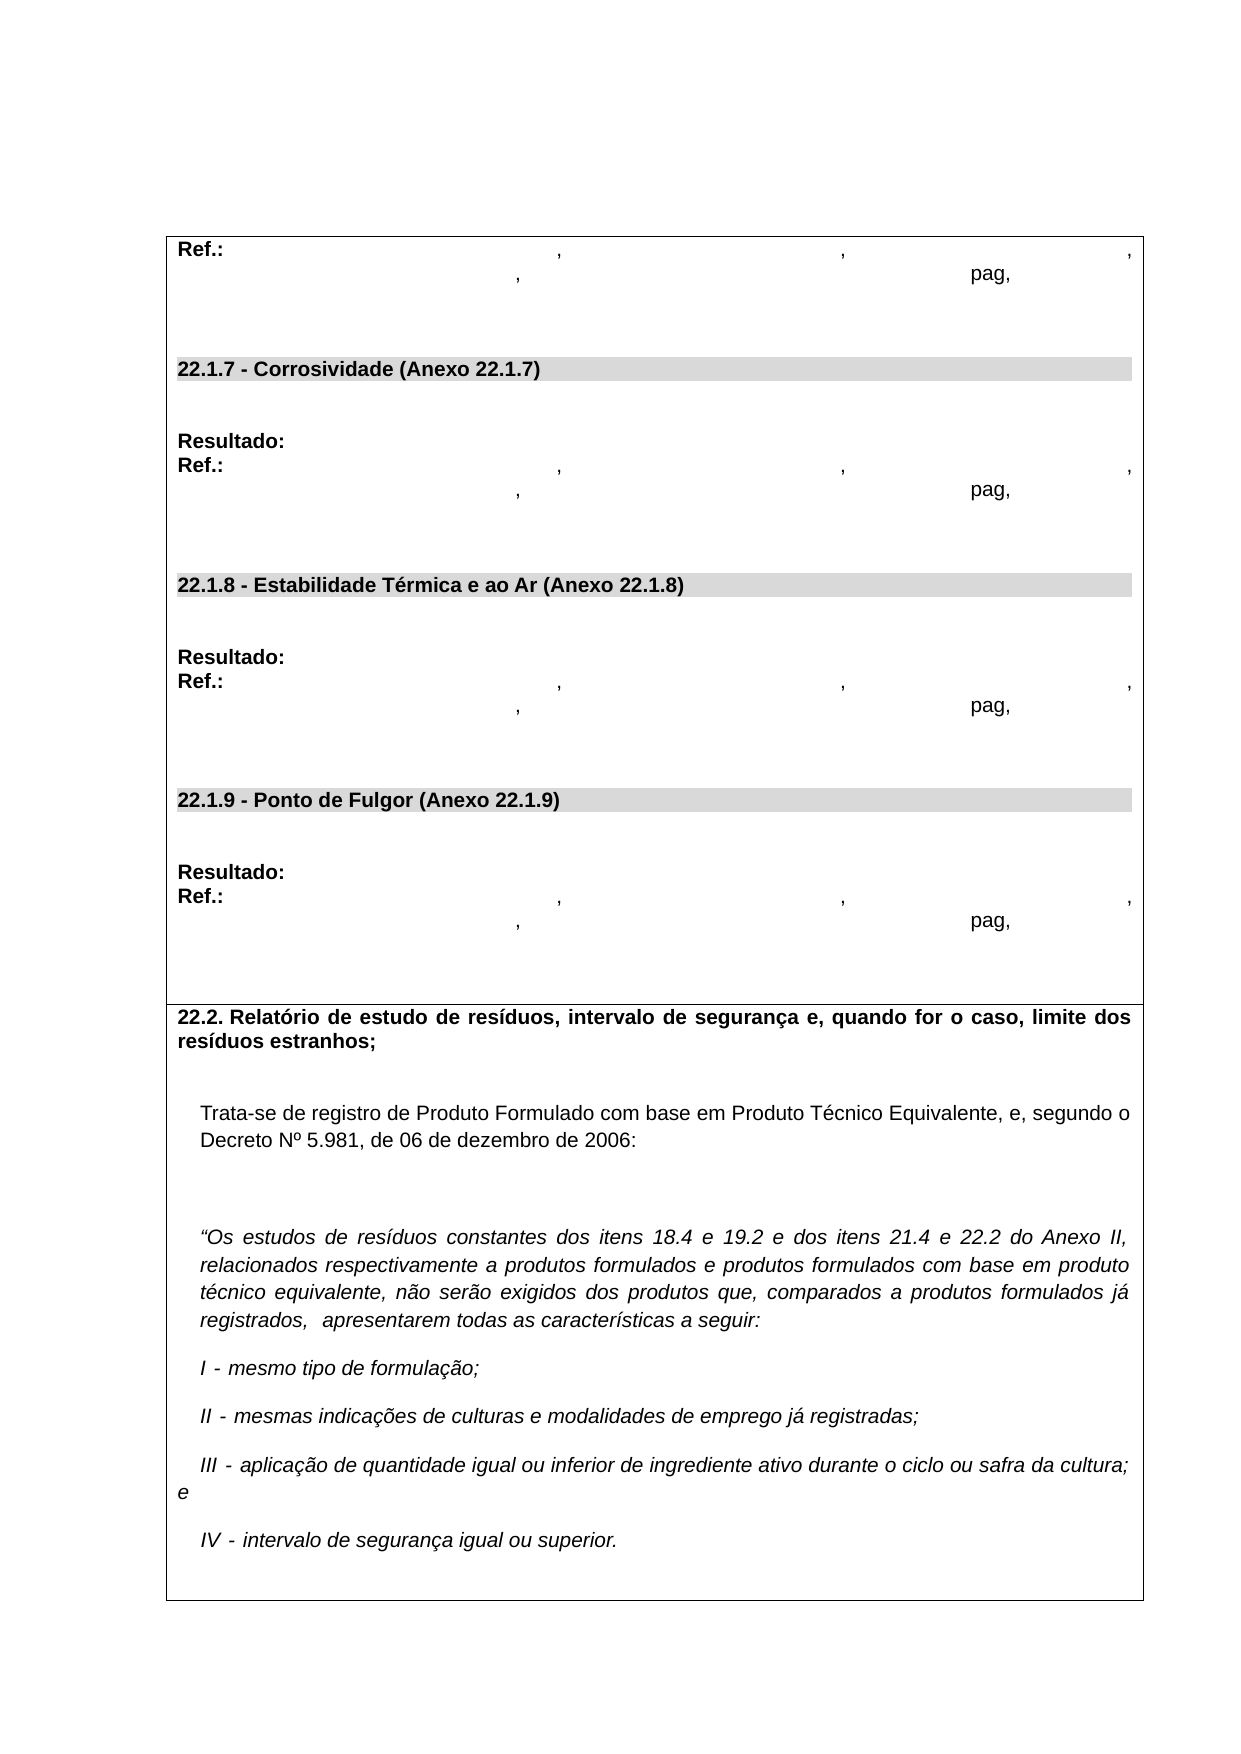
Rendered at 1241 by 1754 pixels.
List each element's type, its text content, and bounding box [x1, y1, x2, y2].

table_header 22.1. Relatório de estudos de propriedades físico-químicas; 22.1.1 - Estado físico, aspecto, cor e odor (Anexo 22.1.1) <for each="study in studies(o, 'Estado Físico, aspecto, cor e odor')"> Resultado: <insert_html(study.result_pt)> Ref.: <study.reference>, <study.name>,<study.laboratory_id.name>, <study.director_author_id.name>, <study.number_of_pages> pag, <if test="study.end_date"><formatLang(study.end_date,date=True)></if> </for> 22.1.2 - Solubilidade/Miscibilidade (Anexo 22.1.2) <for each="study in studies(o, 'Solubilidade/Miscibilidade')"> Resultado: <insert_html(study.result_pt)> Ref.: <study.reference>, <study.name>,<study.laboratory_id.name>, <study.director_author_id.name>, <study.number_of_pages> pag, <if test="study.end_date"><formatLang(study.end_date,date=True)></if> </for> 22.1.3 - pH (Anexo 22.1.3) <for each="study in studies(o, 'pH')"> Resultado: <insert_html(study.result_pt)> Ref.: <study.reference>, <study.name>,<study.laboratory_id.name>, <study.director_author_id.name>, <study.number_of_pages> pag, <if test="study.end_date"><formatLang(study.end_date,date=True)></if> </for> 22.1.4 - Densidade (Anexo 22.1.4) <for each="study in studies(o, 'Densidade')"> Resultado: <insert_html(study.result_pt)> Ref.: <study.reference>, <study.name>,<study.laboratory_id.name>, <study.director_author_id.name>, <study.number_of_pages> pag, <if test="study.end_date"><formatLang(study.end_date,date=True)></if> </for> 22.1.5 - Tensão Superficial (Anexo 22.1.5) <for each="study in studies(o, 'Tensão superficial de soluções')"> Resultado: <insert_html(study.result_pt)> Ref.: <study.reference>, <study.name>,<study.laboratory_id.name>, <study.director_author_id.name>, <study.number_of_pages> pag, <if test="study.end_date"><formatLang(study.end_date,date=True)></if> </for> 22.1.6 – Viscosidade (Anexo 22.1.6) <for each="study in studies(o, 'Viscosidade')"> Resultado: <insert_html(study.result_pt)> Ref.: <study.reference>, <study.name>,<study.laboratory_id.name>, <study.director_author_id.name>, <study.number_of_pages> pag, <if test="study.end_date"><formatLang(study.end_date,date=True)></if> </for> 22.1.7 - Corrosividade (Anexo 22.1.7) <for each="study in studies(o, 'Corrosividade')"> Resultado: <insert_html(study.result_pt)> Ref.: <study.reference>, <study.name>,<study.laboratory_id.name>, <study.director_author_id.name>, <study.number_of_pages> pag, <if test="study.end_date"><formatLang(study.end_date,date=True)></if> </for> 22.1.8 - Estabilidade Térmica e ao Ar (Anexo 22.1.8) <for each="study in studies(o, 'Estabilidade Térmica e ao Ar')"> Resultado: <insert_html(study.result_pt)> Ref.: <study.reference>, <study.name>,<study.laboratory_id.name>, <study.director_author_id.name>, <study.number_of_pages> pag, <if test="study.end_date"><formatLang(study.end_date,date=True)></if> </for> 22.1.9 - Ponto de Fulgor (Anexo 22.1.9) <for each="study in studies(o, 'Ponto de Fulgor')"> Resultado: <insert_html(study.result_pt)> Ref.: <study.reference>, <study.name>,<study.laboratory_id.name>, <study.director_author_id.name>, <study.number_of_pages> pag, <if test="study.end_date"><formatLang(study.end_date,date=True)></if> </for> [167, 237, 1143, 1004]
table_cell 22.2. Relatório de estudo de resíduos, intervalo de segurança e, quando for o caso, limite dos resíduos estranhos; <if test="report_name !='annex_xxii_efficacy'"> Trata-se de registro de Produto Formulado com base em Produto Técnico Equivalente, e, segundo o Decreto Nº 5.981, de 06 de dezembro de 2006: “Os estudos de resíduos constantes dos itens 18.4 e 19.2 e dos itens 21.4 e 22.2 do Anexo II, relacionados respectivamente a produtos formulados e produtos formulados com base em produto técnico equivalente, não serão exigidos dos produtos que, comparados a produtos formulados já registrados, apresentarem todas as características a seguir: I - mesmo tipo de formulação; II - mesmas indicações de culturas e modalidades de emprego já registradas; III - aplicação de quantidade igual ou inferior de ingrediente ativo durante o ciclo ou safra da cultura; e IV - intervalo de segurança igual ou superior. </if> <if test="report_name =='annex_xxii_efficacy'"> <for each="study in studies(o, 'Residue')"> <insert_html(study.summary_pt)> </for> </if> [167, 1005, 1143, 1600]
